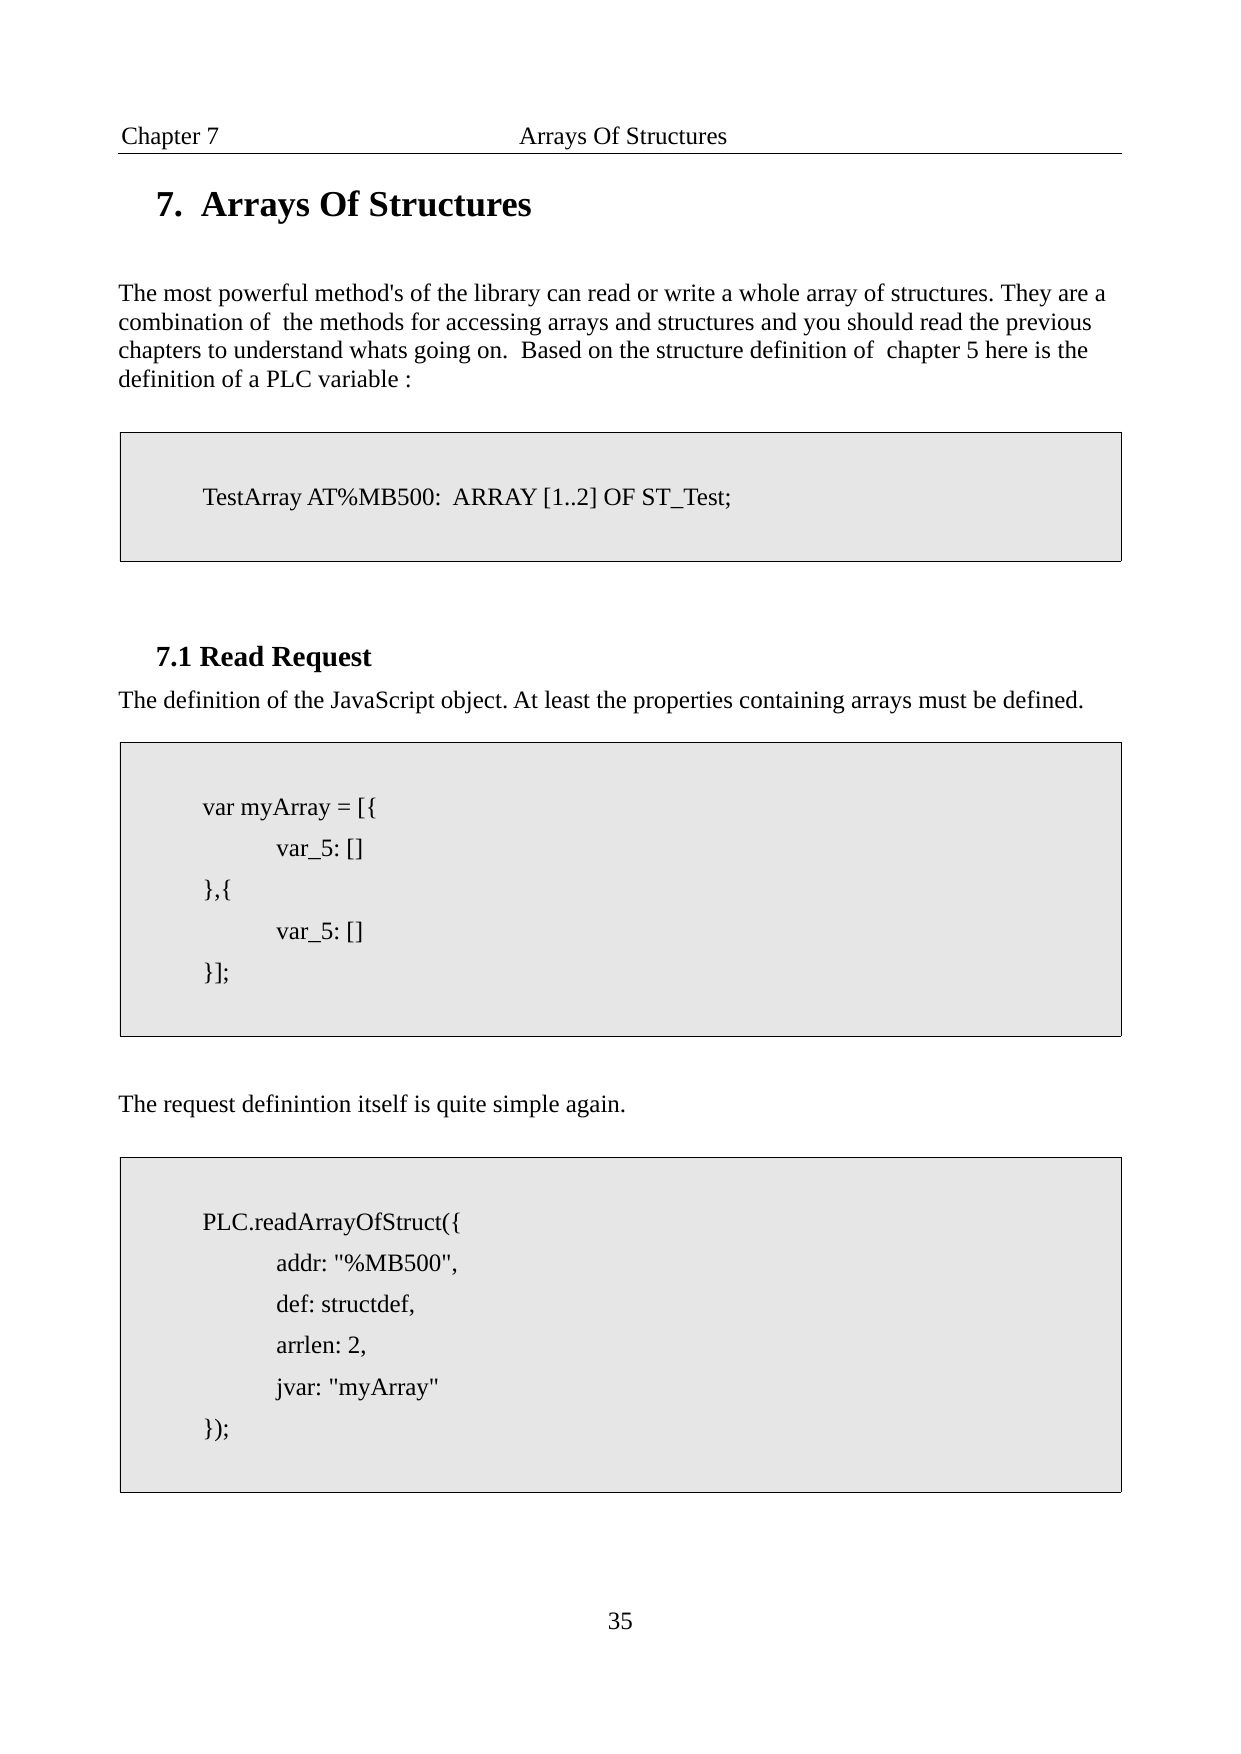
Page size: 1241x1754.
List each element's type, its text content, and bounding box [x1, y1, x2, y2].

text TestArray AT%MB500: ARRAY [1..2] OF ST_Test; [128, 482, 1112, 511]
text def: structdef, [128, 1289, 1112, 1318]
text jvar: "myArray" [128, 1372, 1112, 1401]
text }]; [128, 957, 1112, 986]
text var_5: [] [128, 833, 1112, 862]
text The request definintion itself is quite simple again. [118, 1089, 1122, 1118]
text PLC.readArrayOfStruct({ [128, 1207, 1112, 1236]
subtitle 7.1 Read Request [156, 639, 1122, 672]
text var_5: [] [128, 916, 1112, 944]
text },{ [128, 874, 1112, 903]
subtitle Arrays Of Structures [156, 182, 1122, 224]
text The most powerful method's of the library can read or write a whole array of structures. They are a combination of the methods for accessing arrays and structures and you should read the previous chapters to understand whats going on. Based on the structure definition of chapter 5 here is the definition of a PLC variable : [118, 278, 1122, 393]
text addr: "%MB500", [128, 1248, 1112, 1277]
text }); [128, 1413, 1112, 1442]
text arrlen: 2, [128, 1331, 1112, 1359]
text The definition of the JavaScript object. At least the properties containing arrays must be defined. [118, 685, 1122, 714]
text var myArray = [{ [128, 792, 1112, 821]
